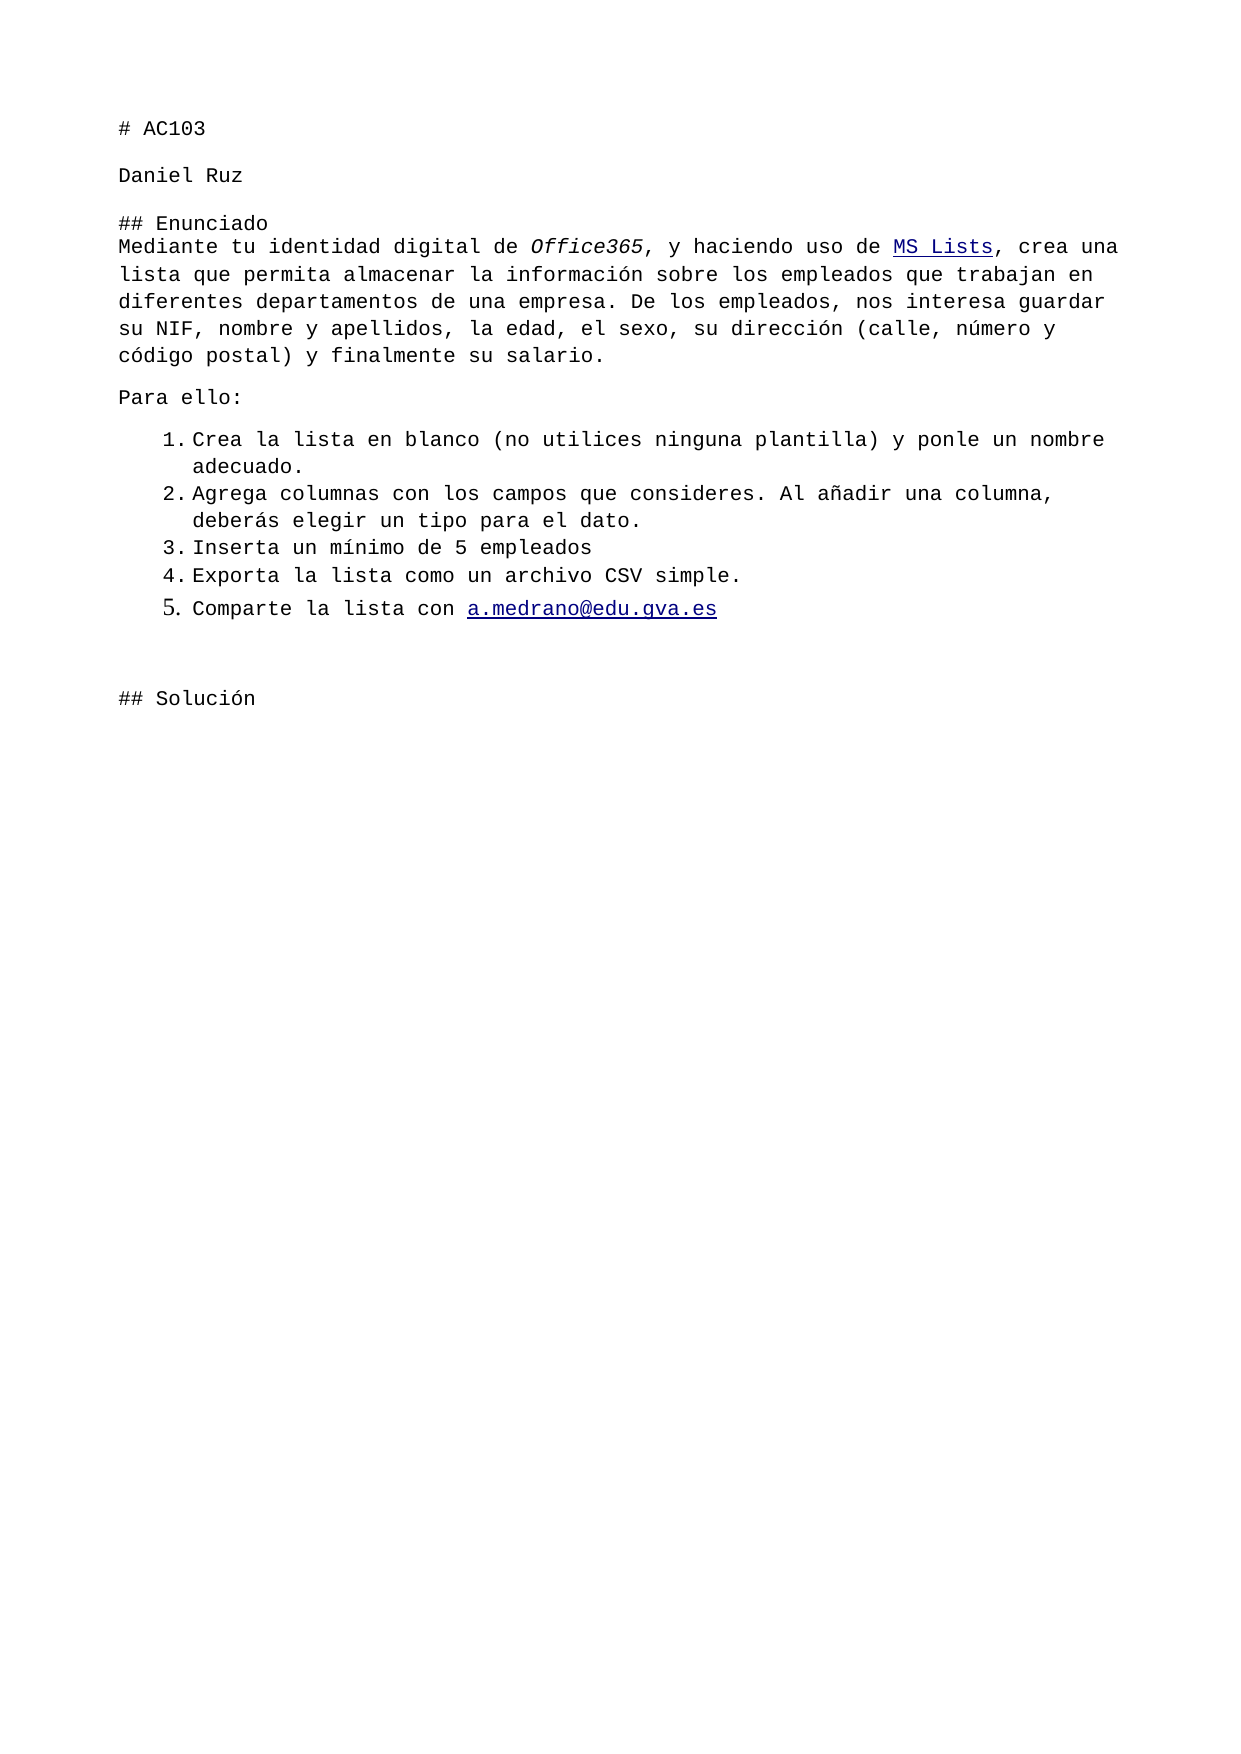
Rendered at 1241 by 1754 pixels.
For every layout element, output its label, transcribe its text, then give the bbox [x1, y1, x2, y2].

text ## Enunciado [118, 213, 1122, 236]
text Mediante tu identidad digital de Office365, y haciendo uso de MS Lists, crea una lista que permita almacenar la información sobre los empleados que trabajan en diferentes departamentos de una empresa. De los empleados, nos interesa guardar su NIF, nombre y apellidos, la edad, el sexo, su dirección (calle, número y código postal) y finalmente su salario. [118, 236, 1122, 369]
list Agrega columnas con los campos que consideres. Al añadir una columna, deberás elegir un tipo para el dato. [162, 483, 1122, 534]
text Para ello: [118, 387, 1122, 411]
text # AC103 [118, 118, 1122, 142]
list Comparte la lista con a.medrano@edu.gva.es [162, 592, 1122, 621]
list Crea la lista en blanco (no utilices ninguna plantilla) y ponle un nombre adecuado. [162, 429, 1122, 479]
text ## Solución [118, 688, 1122, 711]
text Daniel Ruz [118, 165, 1122, 189]
list Inserta un mínimo de 5 empleados [162, 537, 1122, 561]
list Exporta la lista como un archivo CSV simple. [162, 564, 1122, 588]
